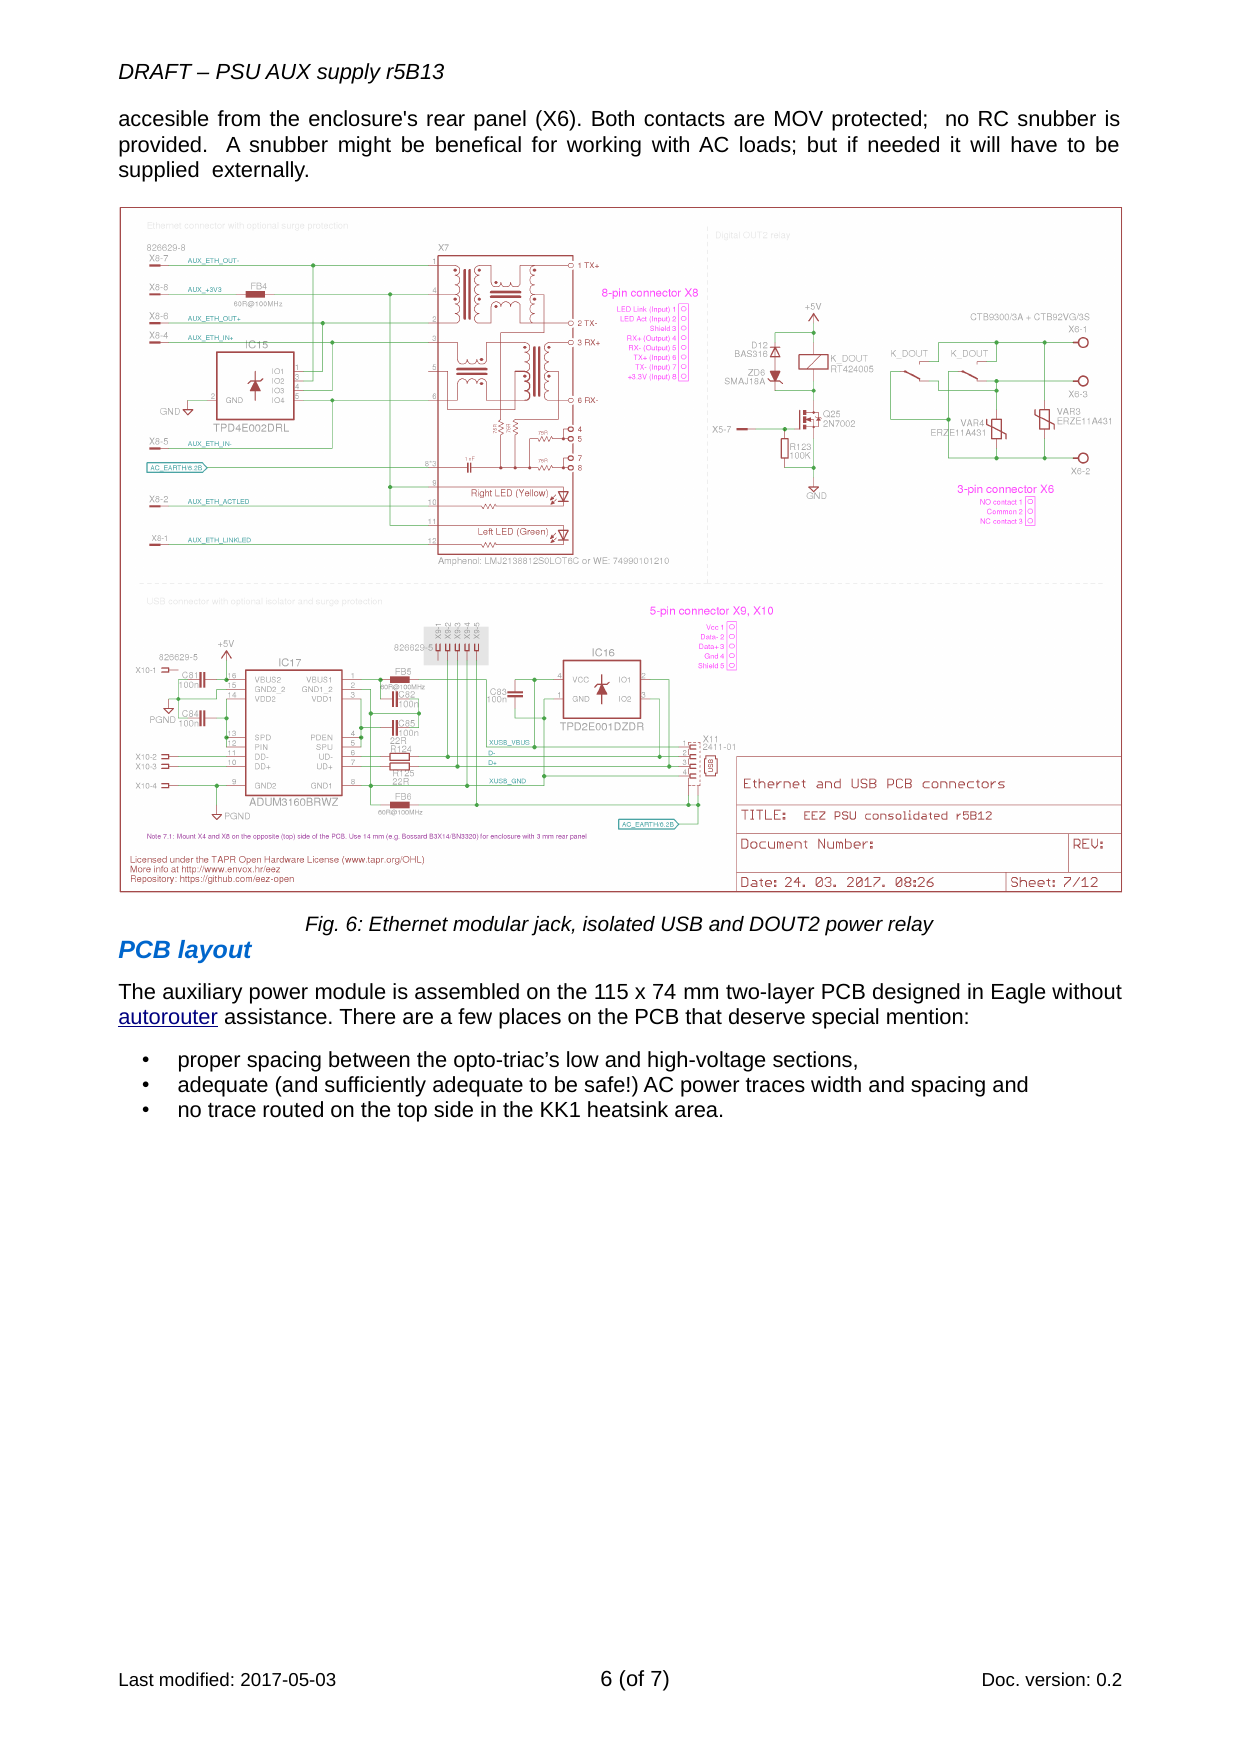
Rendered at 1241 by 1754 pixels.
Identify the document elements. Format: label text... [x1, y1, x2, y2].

picture [118, 207, 1123, 894]
list Fig. 6: Ethernet modular jack, isolated USB and DOUT2 power relay [118, 894, 1122, 935]
list no trace routed on the top side in the KK1 heatsink area. [142, 1097, 1110, 1123]
text The auxiliary power module is assembled on the 115 x 74 mm two-layer PCB designed in Eagle without autorouter assistance. There are a few places on the PCB that deserve special mention: [118, 979, 1122, 1029]
list proper spacing between the opto-triac’s low and high-voltage sections, [142, 1047, 1110, 1072]
subtitle PCB layout [118, 935, 1122, 964]
text accesible from the enclosure's rear panel (X6). Both contacts are MOV protected; no RC snubber is provided. A snubber might be benefical for working with AC loads; but if needed it will have to be supplied externally. [118, 106, 1122, 182]
list adequate (and sufficiently adequate to be safe!) AC power traces width and spacing and [142, 1072, 1110, 1097]
